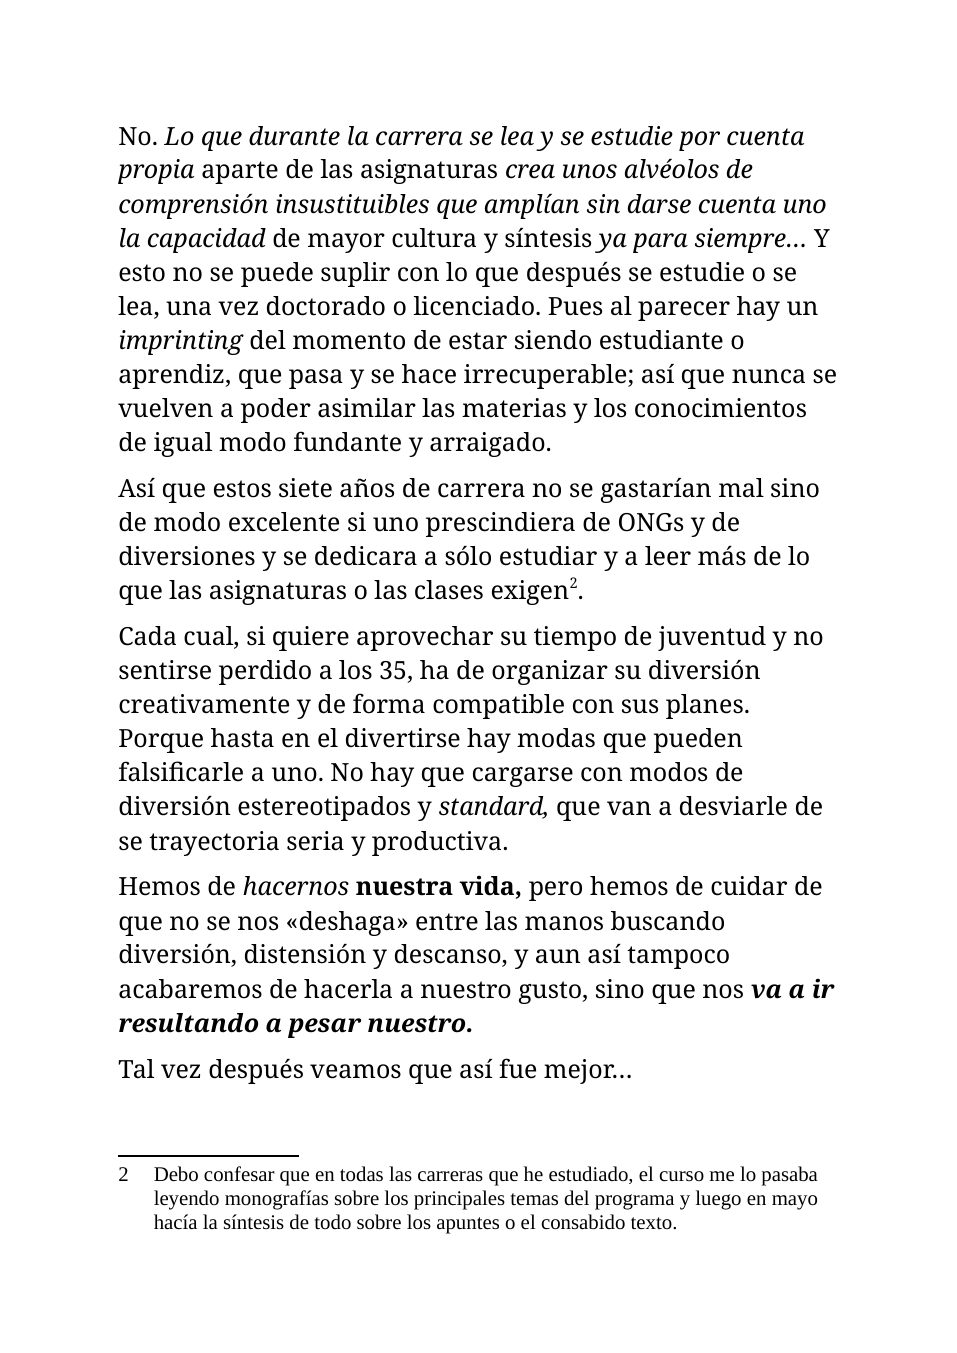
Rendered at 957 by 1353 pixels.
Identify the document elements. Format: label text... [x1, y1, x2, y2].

text Así que estos siete años de carrera no se gastarían mal sino de modo excelente si uno prescindiera de ONGs y de diversiones y se dedicara a sólo estudiar y a leer más de lo que las asignaturas o las clases exigen. [118, 471, 838, 607]
text Cada cual, si quiere aprovechar su tiempo de juventud y no sentirse perdido a los 35, ha de organizar su diversión creativamente y de forma compatible con sus planes. Porque hasta en el divertirse hay modas que pueden falsificarle a uno. No hay que cargarse con modos de diversión estereotipados y standard, que van a desviarle de se trayectoria seria y productiva. [118, 619, 838, 857]
text Debo confesar que en todas las carreras que he estudiado, el curso me lo pasaba leyendo monografías sobre los principales temas del programa y luego en mayo hacía la síntesis de todo sobre los apuntes o el consabido texto. [118, 1162, 838, 1234]
text No. Lo que durante la carrera se lea y se estudie por cuenta propia aparte de las asignaturas crea unos alvéolos de comprensión insustituibles que amplían sin darse cuenta uno la capacidad de mayor cultura y síntesis ya para siempre… Y esto no se puede suplir con lo que después se estudie o se lea, una vez doctorado o licenciado. Pues al parecer hay un imprinting del momento de estar siendo estudiante o aprendiz, que pasa y se hace irrecuperable; así que nunca se vuelven a poder asimilar las materias y los conocimientos de igual modo fundante y arraigado. [118, 118, 838, 459]
text Tal vez después veamos que así fue mejor… [118, 1051, 838, 1085]
text Hemos de hacernos nuestra vida, pero hemos de cuidar de que no se nos «deshaga» entre las manos buscando diversión, distensión y descanso, y aun así tampoco acabaremos de hacerla a nuestro gusto, sino que nos va a ir resultando a pesar nuestro. [118, 869, 838, 1039]
